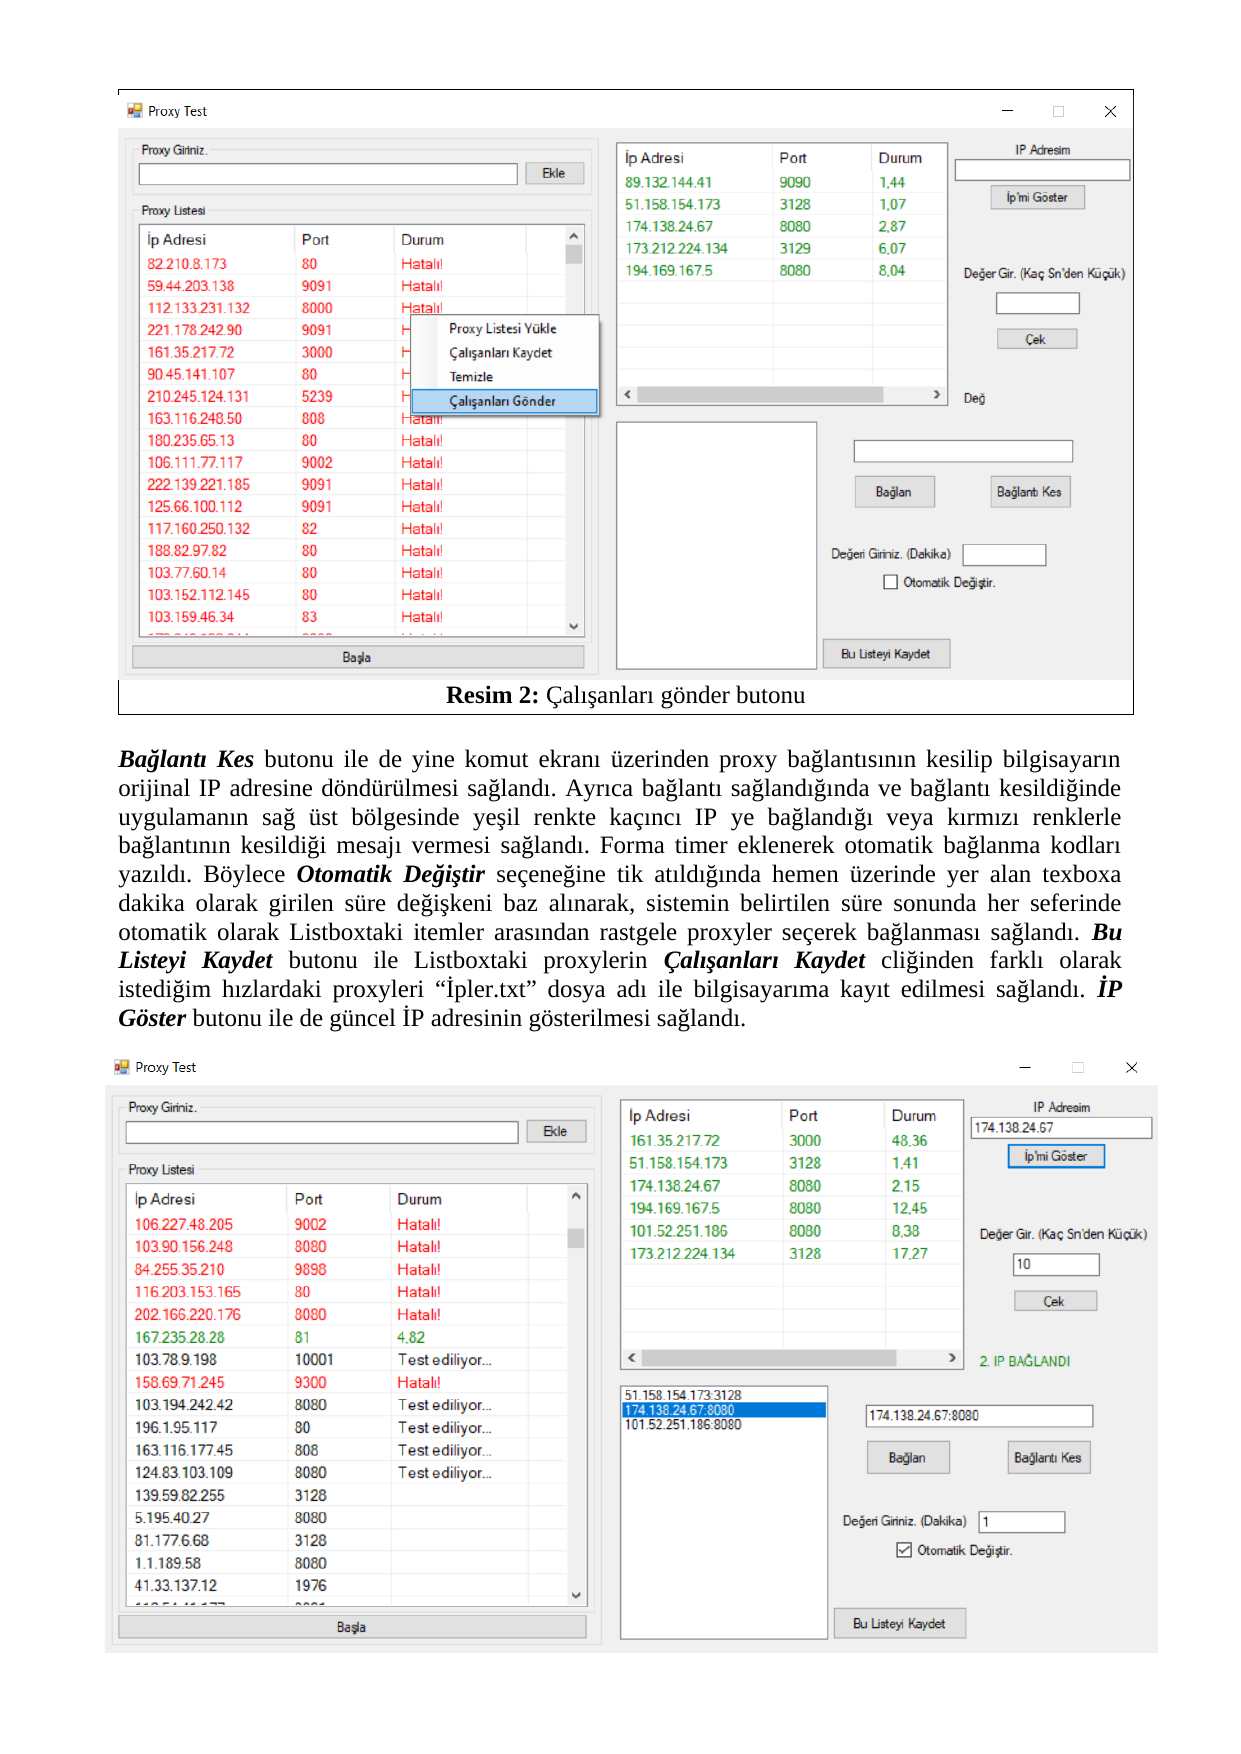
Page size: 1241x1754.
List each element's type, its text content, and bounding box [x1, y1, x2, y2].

text Bağlantı Kes butonu ile de yine komut ekranı üzerinden proxy bağlantısının kesilip bilgisayarın orijinal IP adresine döndürülmesi sağlandı. Ayrıca bağlantı sağlandığında ve bağlantı kesildiğinde uygulamanın sağ üst bölgesinde yeşil renkte kaçıncı IP ye bağlandığı veya kırmızı renklerle bağlantının kesildiği mesajı vermesi sağlandı. Forma timer eklenerek otomatik bağlanma kodları yazıldı. Böylece Otomatik Değiştir seçeneğine tik atıldığında hemen üzerinde yer alan texboxa dakika olarak girilen süre değişkeni baz alınarak, sistemin belirtilen süre sonunda her seferinde otomatik olarak Listboxtaki itemler arasından rastgele proxyler seçerek bağlanması sağlandı. Bu Listeyi Kaydet butonu ile Listboxtaki proxylerin Çalışanları Kaydet cliğinden farklı olarak istediğim hızlardaki proxyleri “İpler.txt” dosya adı ile bilgisayarıma kayıt edilmesi sağlandı. İP Göster butonu ile de güncel İP adresinin gösterilmesi sağlandı. [118, 744, 1122, 1032]
picture [105, 1052, 1158, 1653]
table_header [119, 90, 1133, 95]
table_header Resim 2: Çalışanları gönder butonu [119, 680, 1133, 714]
picture [118, 95, 1134, 680]
